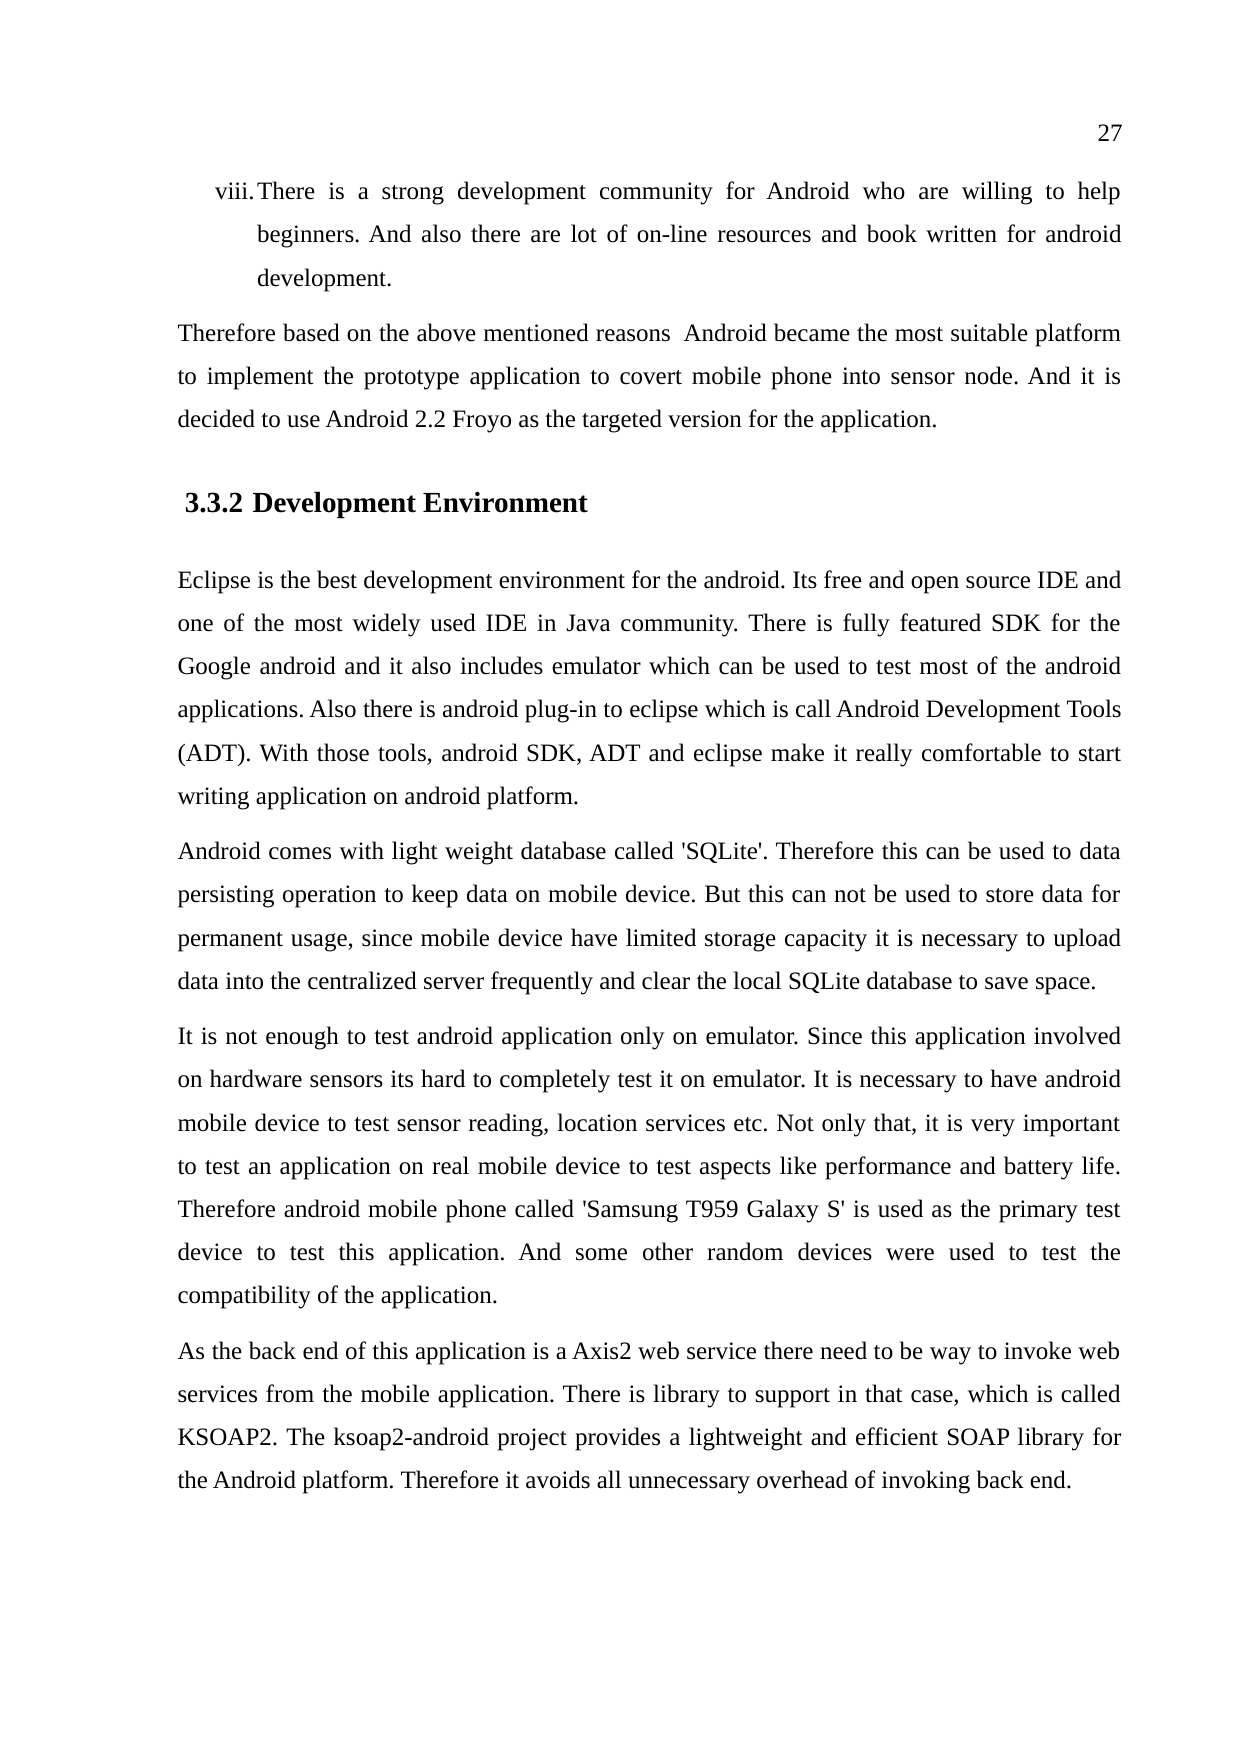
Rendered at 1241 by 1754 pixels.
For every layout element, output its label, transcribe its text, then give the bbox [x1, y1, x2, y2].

text Android comes with light weight database called 'SQLite'. Therefore this can be used to data persisting operation to keep data on mobile device. But this can not be used to store data for permanent usage, since mobile device have limited storage capacity it is necessary to upload data into the centralized server frequently and clear the local SQLite database to save space. [177, 836, 1122, 994]
subtitle Development Environment [177, 485, 1122, 519]
text Eclipse is the best development environment for the android. Its free and open source IDE and one of the most widely used IDE in Java community. There is fully featured SDK for the Google android and it also includes emulator which can be used to test most of the android applications. Also there is android plug-in to eclipse which is call Android Development Tools (ADT). With those tools, android SDK, ADT and eclipse make it really comfortable to start writing application on android platform. [177, 565, 1122, 809]
list There is a strong development community for Android who are willing to help beginners. And also there are lot of on-line resources and book written for android development. [215, 176, 1122, 291]
text As the back end of this application is a Axis2 web service there need to be way to invoke web services from the mobile application. There is library to support in that case, which is called KSOAP2. The ksoap2-android project provides a lightweight and efficient SOAP library for the Android platform. Therefore it avoids all unnecessary overhead of invoking back end. [177, 1336, 1122, 1494]
text It is not enough to test android application only on emulator. Since this application involved on hardware sensors its hard to completely test it on emulator. It is necessary to have android mobile device to test sensor reading, location services etc. Not only that, it is very important to test an application on real mobile device to test aspects like performance and battery life. Therefore android mobile phone called 'Samsung T959 Galaxy S' is used as the primary test device to test this application. And some other random devices were used to test the compatibility of the application. [177, 1021, 1122, 1309]
text Therefore based on the above mentioned reasons Android became the most suitable platform to implement the prototype application to covert mobile phone into sensor node. And it is decided to use Android 2.2 Froyo as the targeted version for the application. [177, 318, 1122, 433]
